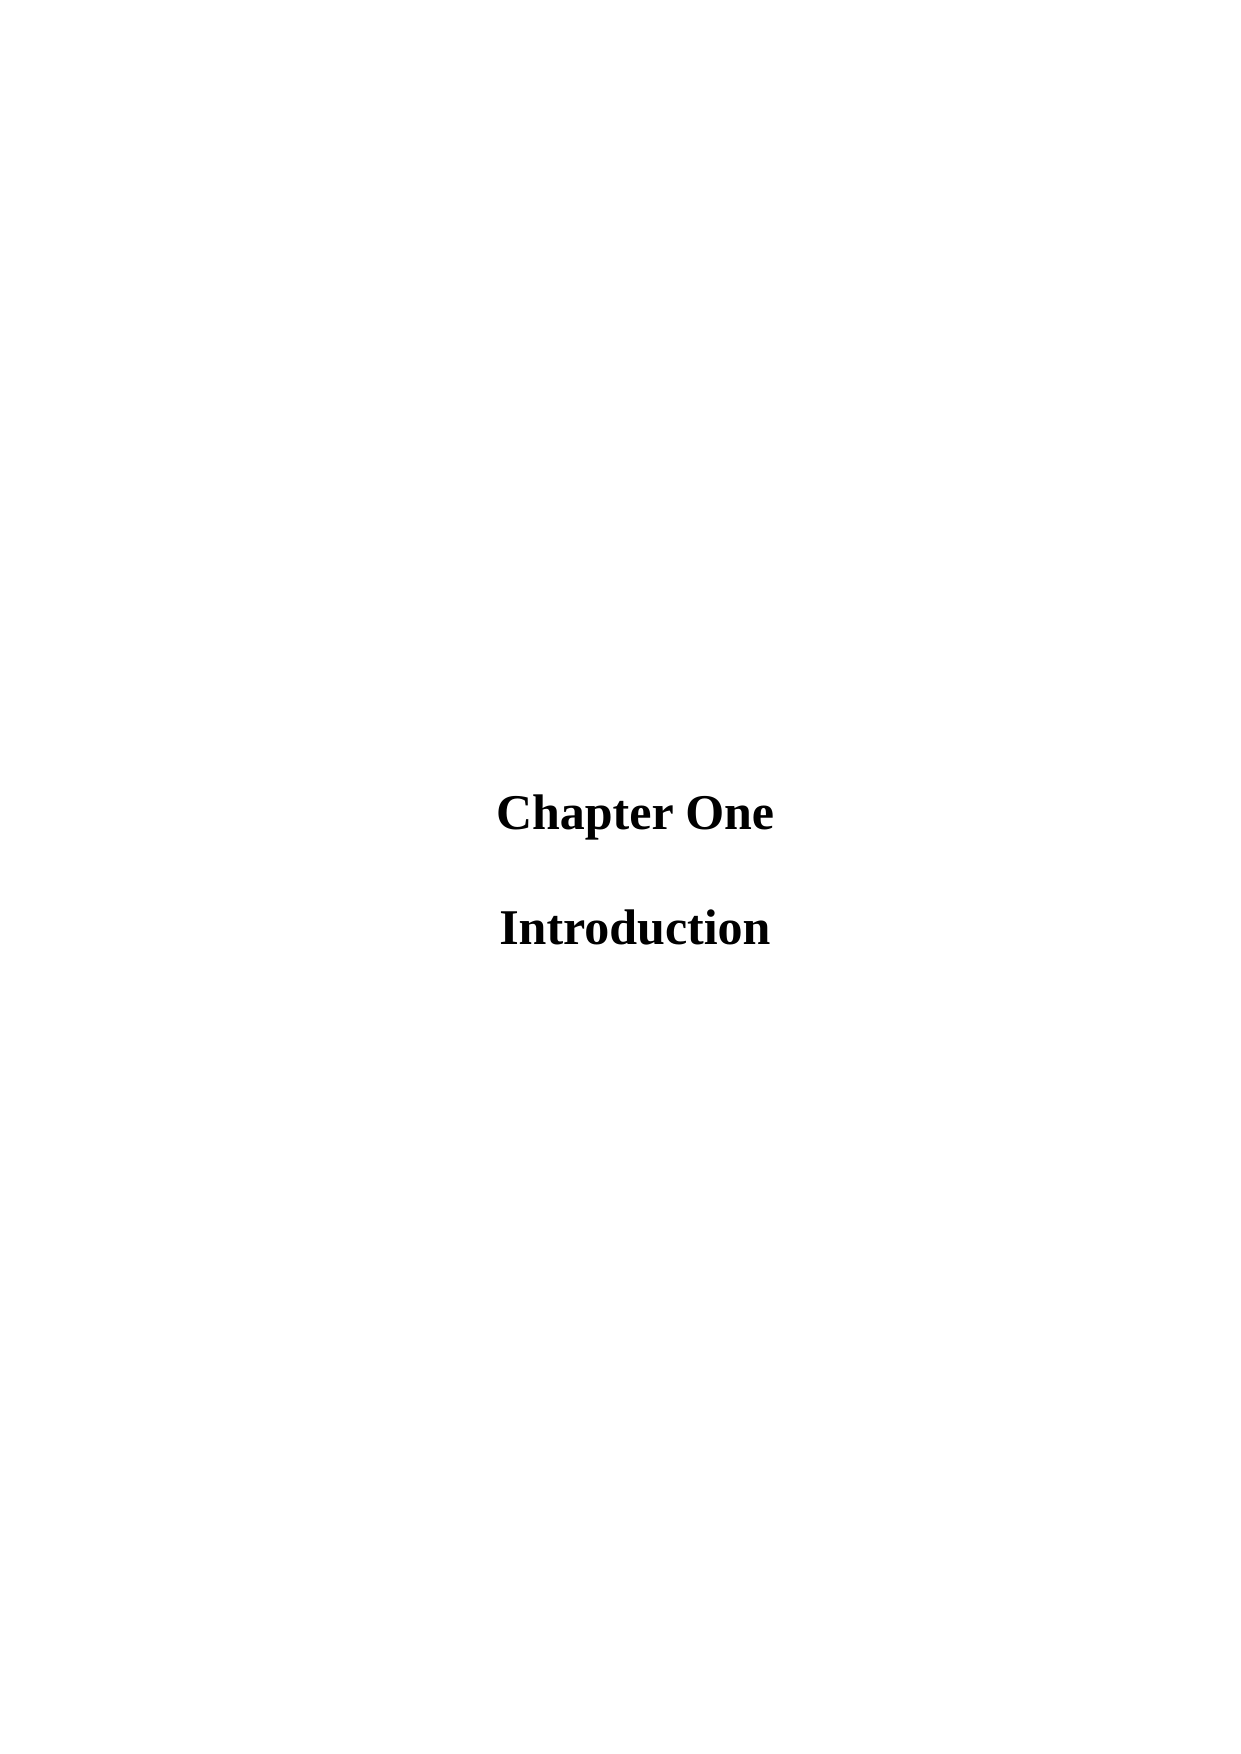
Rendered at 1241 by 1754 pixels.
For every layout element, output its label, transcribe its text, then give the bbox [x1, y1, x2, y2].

text Chapter One [207, 782, 1063, 840]
text Introduction [207, 897, 1063, 955]
